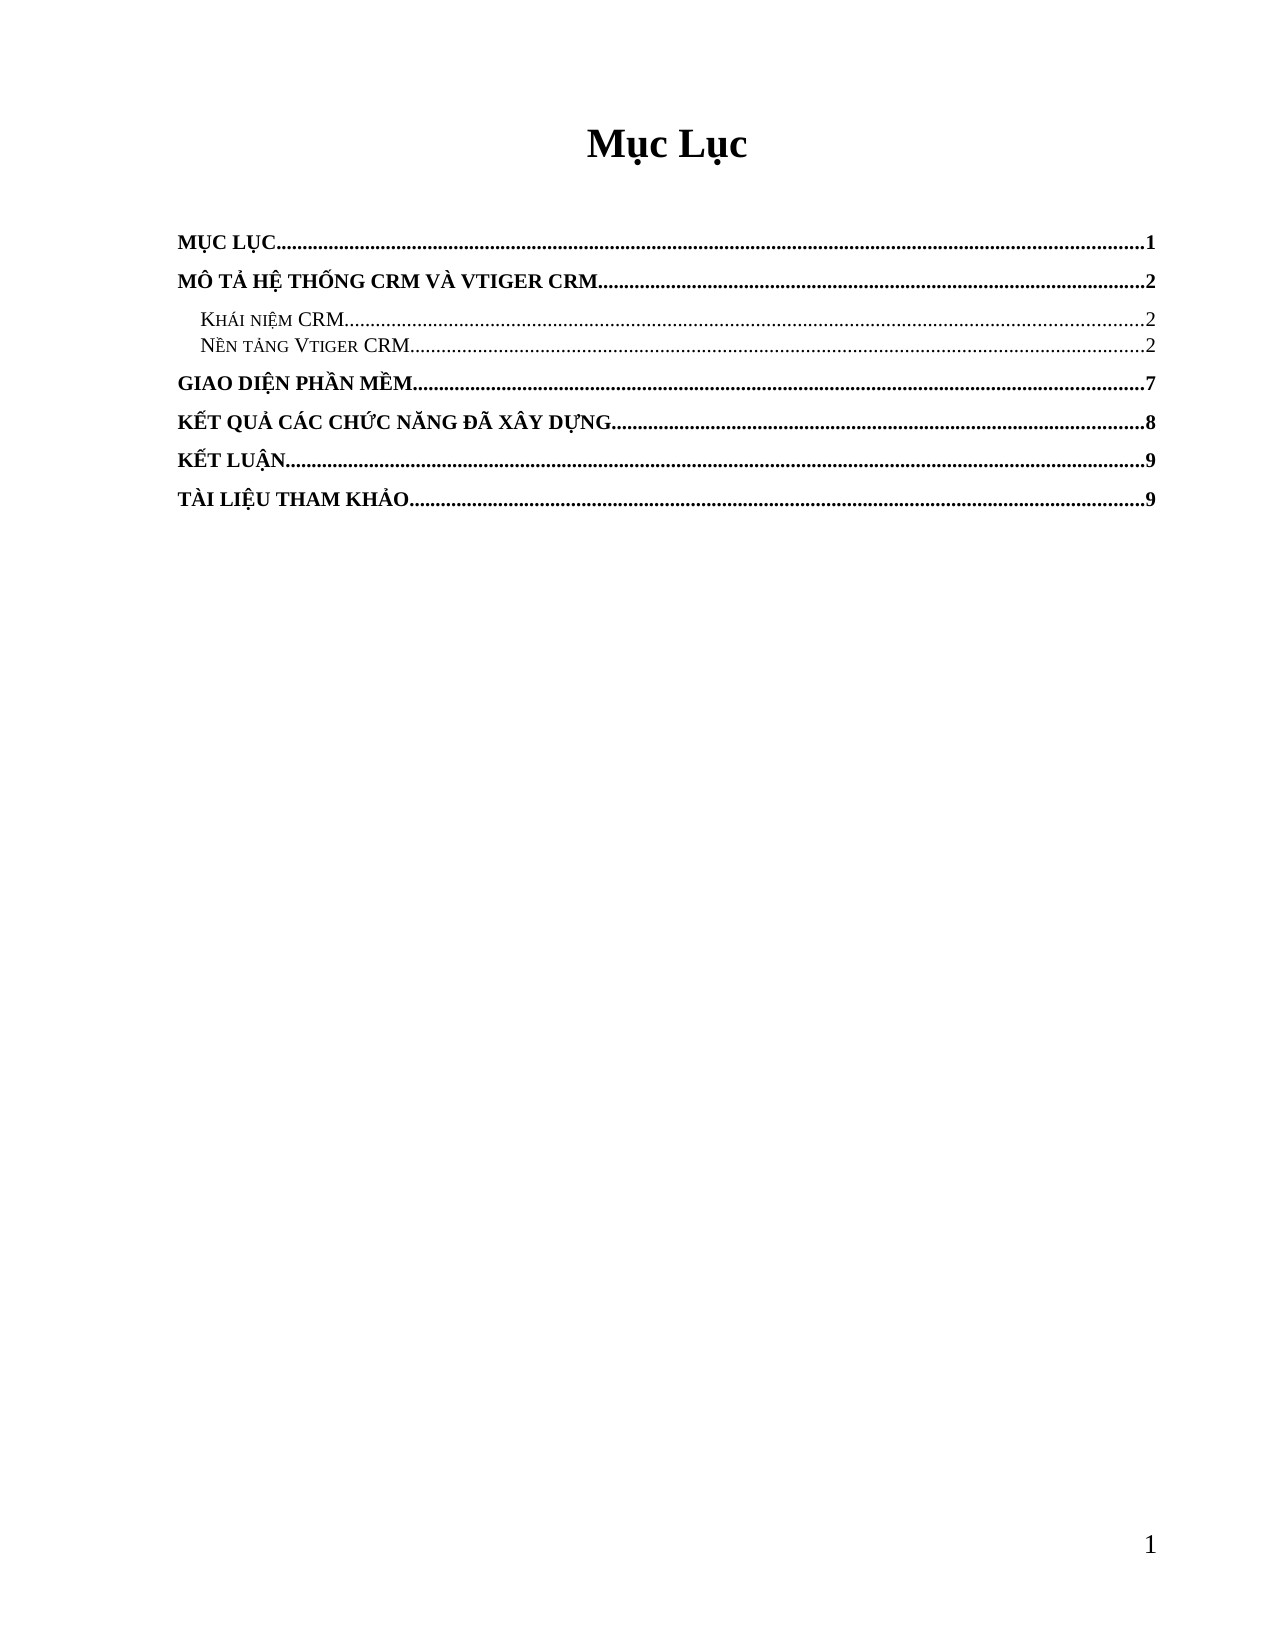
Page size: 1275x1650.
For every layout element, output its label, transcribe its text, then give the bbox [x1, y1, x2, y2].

text Nền tảng Vtiger CRM 2 [200, 333, 1157, 357]
text Mục Lục 1 [177, 230, 1157, 254]
text Giao diện phần mềm 7 [177, 371, 1157, 395]
text Khái niệm CRM 2 [200, 307, 1157, 331]
text Kết luận 9 [177, 448, 1157, 472]
text Mô tả hệ thống CRM và Vtiger CRM 2 [177, 268, 1157, 293]
text Kết quả các chức năng đã xây dựng 8 [177, 410, 1157, 434]
subtitle Mục Lục [177, 118, 1157, 166]
text Tài liệu tham khảo 9 [177, 487, 1157, 511]
